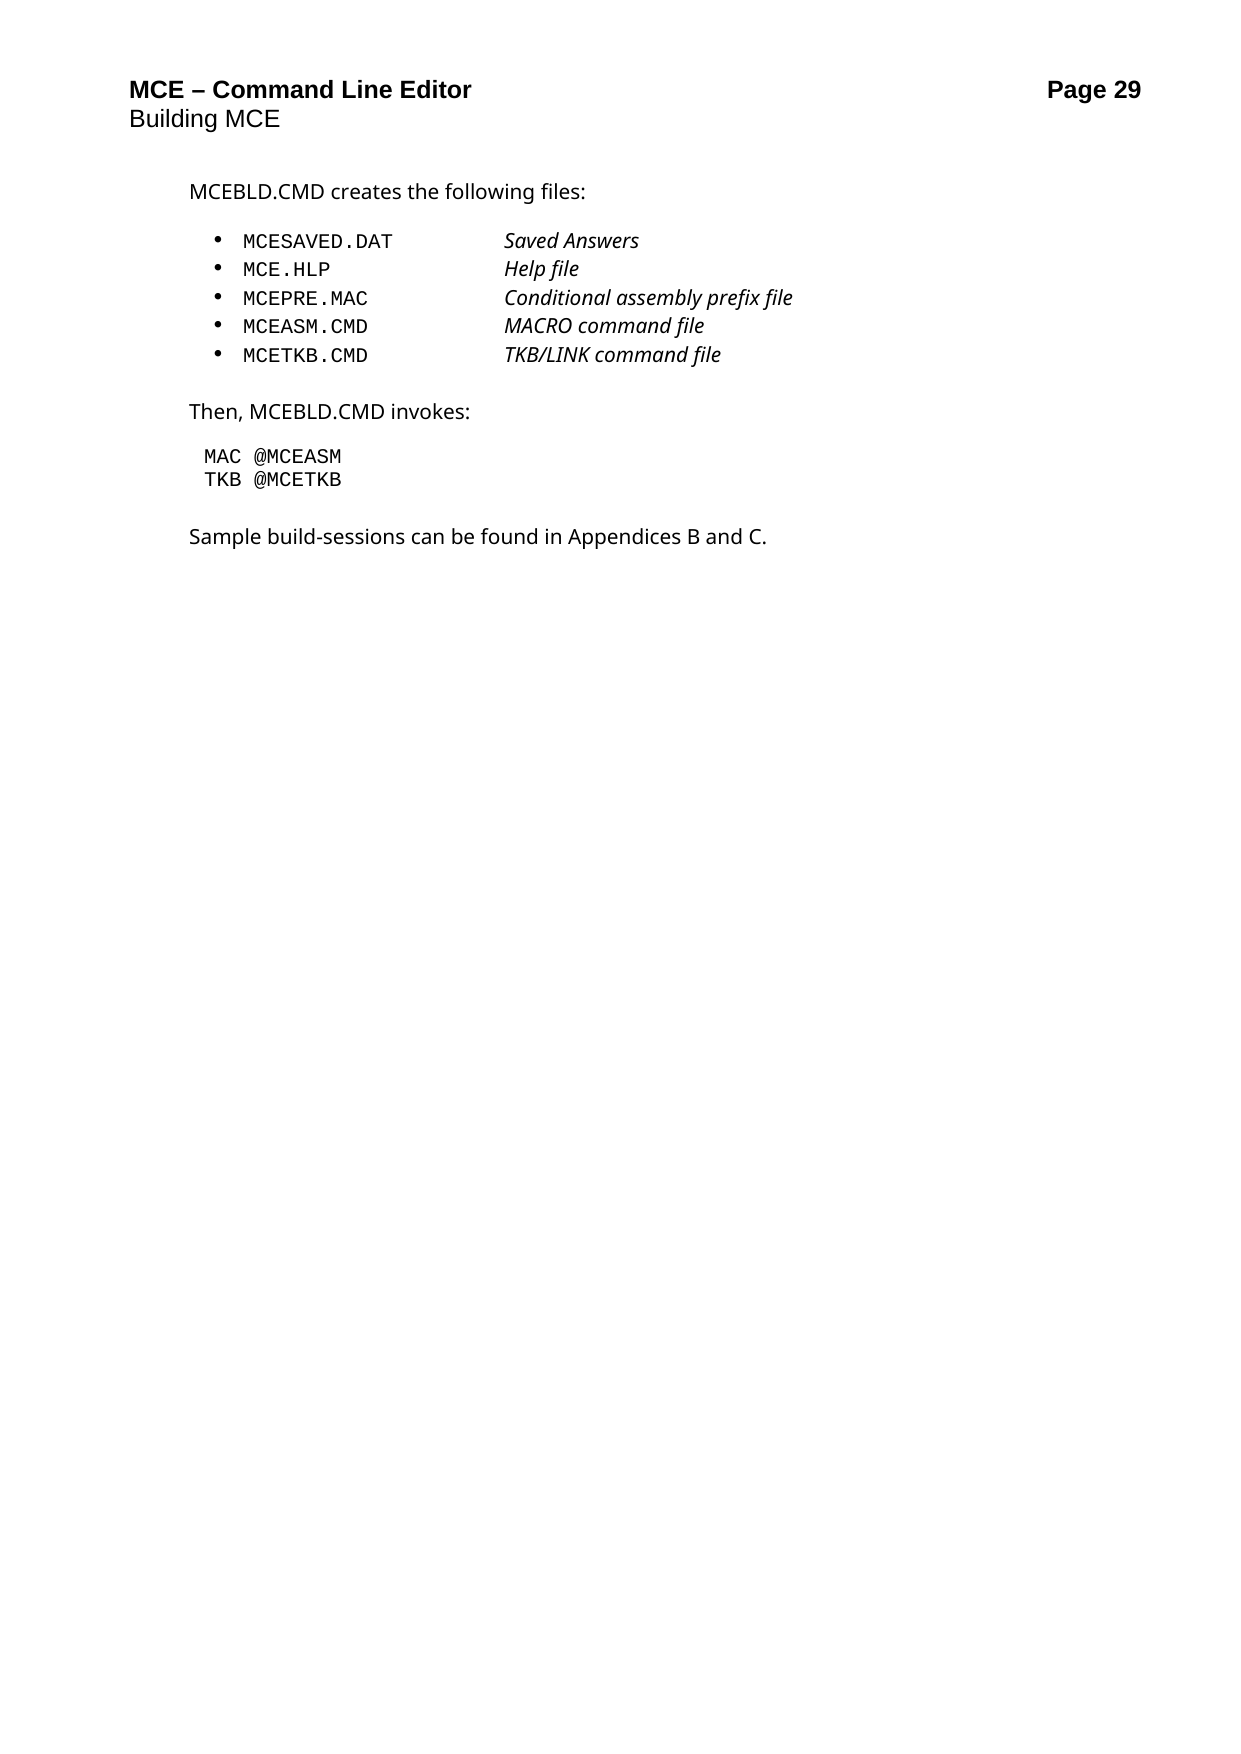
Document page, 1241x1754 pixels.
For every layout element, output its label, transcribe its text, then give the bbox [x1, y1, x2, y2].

text MCEBLD.CMD creates the following files: [189, 177, 1159, 206]
list MCESAVED.DAT Saved Answers [213, 226, 1159, 254]
text Sample build-sessions can be found in Appendices B and C. [189, 522, 1159, 550]
list MCETKB.CMD TKB/LINK command file [213, 340, 1159, 368]
list MCEASM.CMD MACRO command file [213, 311, 1159, 340]
text Then, MCEBLD.CMD invokes: [189, 397, 1159, 426]
text MAC @MCEASM [204, 446, 1159, 469]
list MCE.HLP Help file [213, 254, 1159, 283]
text TKB @MCETKB [204, 469, 1159, 493]
list MCEPRE.MAC Conditional assembly prefix file [213, 283, 1159, 311]
